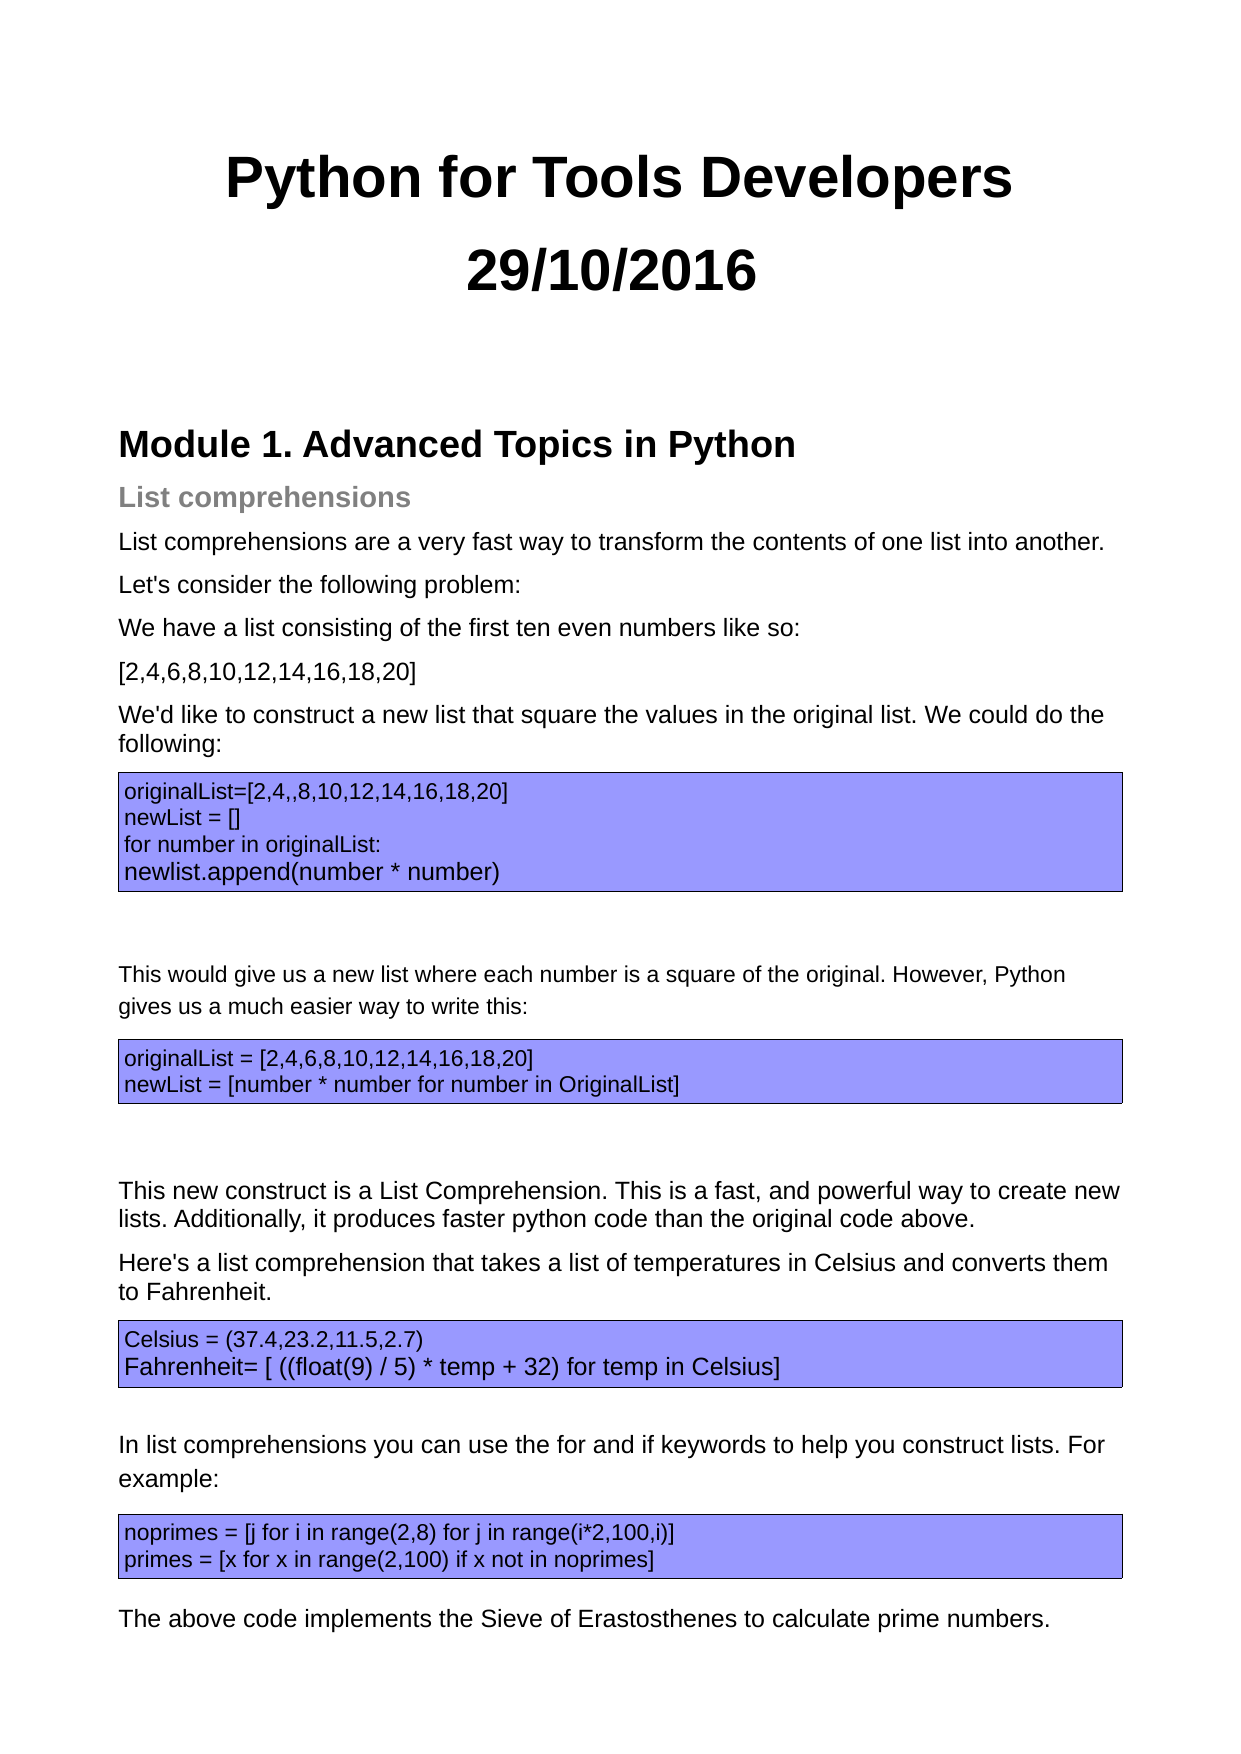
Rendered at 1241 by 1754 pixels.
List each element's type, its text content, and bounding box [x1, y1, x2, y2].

text List comprehensions are a very fast way to transform the contents of one list into another. [118, 527, 1122, 555]
text In list comprehensions you can use the for and if keywords to help you construct lists. For example: [118, 1430, 1122, 1493]
text We have a list consisting of the first ten even numbers like so: [118, 613, 1122, 642]
text We'd like to construct a new list that square the values in the original list. We could do the following: [118, 700, 1122, 757]
table_header originalList = [2,4,6,8,10,12,14,16,18,20] newList = [number * number for number in OriginalList] [119, 1040, 1122, 1103]
title 29/10/2016 [118, 235, 1122, 302]
table_header noprimes = [j for i in range(2,8) for j in range(i*2,100,i)] primes = [x for x in range(2,100) if x not in noprimes] [119, 1515, 1122, 1578]
subtitle List comprehensions [118, 481, 1122, 514]
title Python for Tools Developers [118, 143, 1122, 210]
text This would give us a new list where each number is a square of the original. However, Python gives us a much easier way to write this: [118, 961, 1122, 1019]
text The above code implements the Sieve of Erastosthenes to calculate prime numbers. [118, 1604, 1122, 1633]
text [2,4,6,8,10,12,14,16,18,20] [118, 657, 1122, 685]
text This new construct is a List Comprehension. This is a fast, and powerful way to create new lists. Additionally, it produces faster python code than the original code above. [118, 1176, 1122, 1233]
table_header originalList=[2,4,,8,10,12,14,16,18,20] newList = [] for number in originalList: newlist.append(number * number) [119, 773, 1122, 891]
subtitle Module 1. Advanced Topics in Python [118, 422, 1122, 466]
text Here's a list comprehension that takes a list of temperatures in Celsius and converts them to Fahrenheit. [118, 1248, 1122, 1305]
text Let's consider the following problem: [118, 570, 1122, 599]
table_header Celsius = (37.4,23.2,11.5,2.7) Fahrenheit= [ ((float(9) / 5) * temp + 32) for temp in Celsius] [119, 1321, 1122, 1387]
